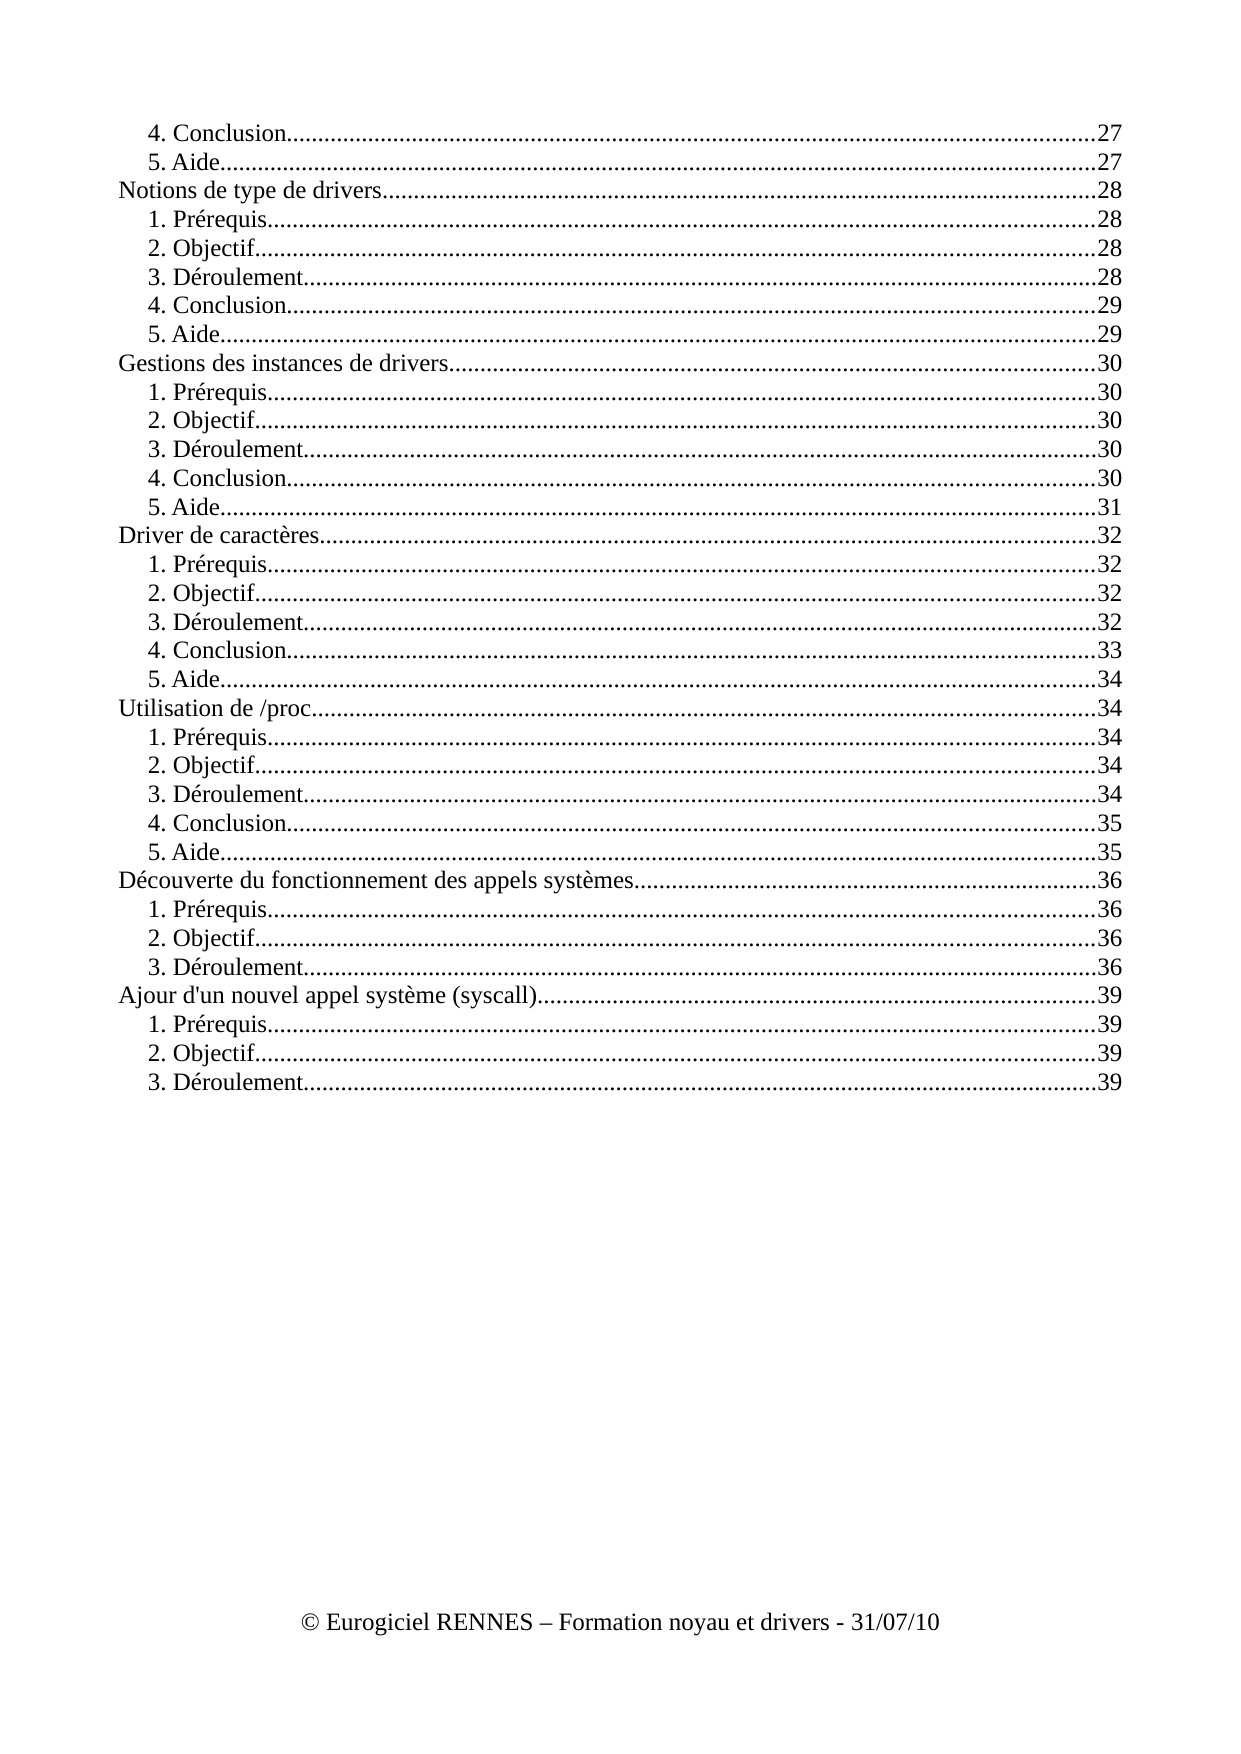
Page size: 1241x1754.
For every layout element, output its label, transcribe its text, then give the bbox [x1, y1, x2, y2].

text 4. Conclusion 33 [148, 636, 1122, 664]
text 2. Objectif 36 [148, 923, 1122, 952]
text Driver de caractères 32 [118, 521, 1122, 549]
text Ajour d'un nouvel appel système (syscall) 39 [118, 981, 1122, 1009]
text 2. Objectif 28 [148, 233, 1122, 262]
text 5. Aide 34 [148, 664, 1122, 693]
text 3. Déroulement 28 [148, 262, 1122, 291]
text 5. Aide 29 [148, 319, 1122, 348]
text 1. Prérequis 32 [148, 549, 1122, 578]
text 3. Déroulement 32 [148, 607, 1122, 636]
text Utilisation de /proc 34 [118, 693, 1122, 722]
text 5. Aide 31 [148, 492, 1122, 521]
text 4. Conclusion 30 [148, 463, 1122, 492]
text Découverte du fonctionnement des appels systèmes 36 [118, 866, 1122, 894]
text 3. Déroulement 39 [148, 1067, 1122, 1096]
text 4. Conclusion 27 [148, 118, 1122, 147]
text 2. Objectif 32 [148, 578, 1122, 607]
text 4. Conclusion 29 [148, 291, 1122, 319]
text 1. Prérequis 39 [148, 1009, 1122, 1038]
text 1. Prérequis 36 [148, 894, 1122, 923]
text 5. Aide 27 [148, 147, 1122, 176]
text 4. Conclusion 35 [148, 808, 1122, 837]
text 1. Prérequis 30 [148, 377, 1122, 406]
text 2. Objectif 34 [148, 751, 1122, 779]
text 3. Déroulement 30 [148, 434, 1122, 463]
text 3. Déroulement 36 [148, 952, 1122, 981]
text Notions de type de drivers 28 [118, 176, 1122, 204]
text 1. Prérequis 34 [148, 722, 1122, 751]
text 5. Aide 35 [148, 837, 1122, 866]
text 2. Objectif 39 [148, 1038, 1122, 1067]
text Gestions des instances de drivers 30 [118, 348, 1122, 377]
text 3. Déroulement 34 [148, 779, 1122, 808]
text 2. Objectif 30 [148, 406, 1122, 434]
text 1. Prérequis 28 [148, 204, 1122, 233]
